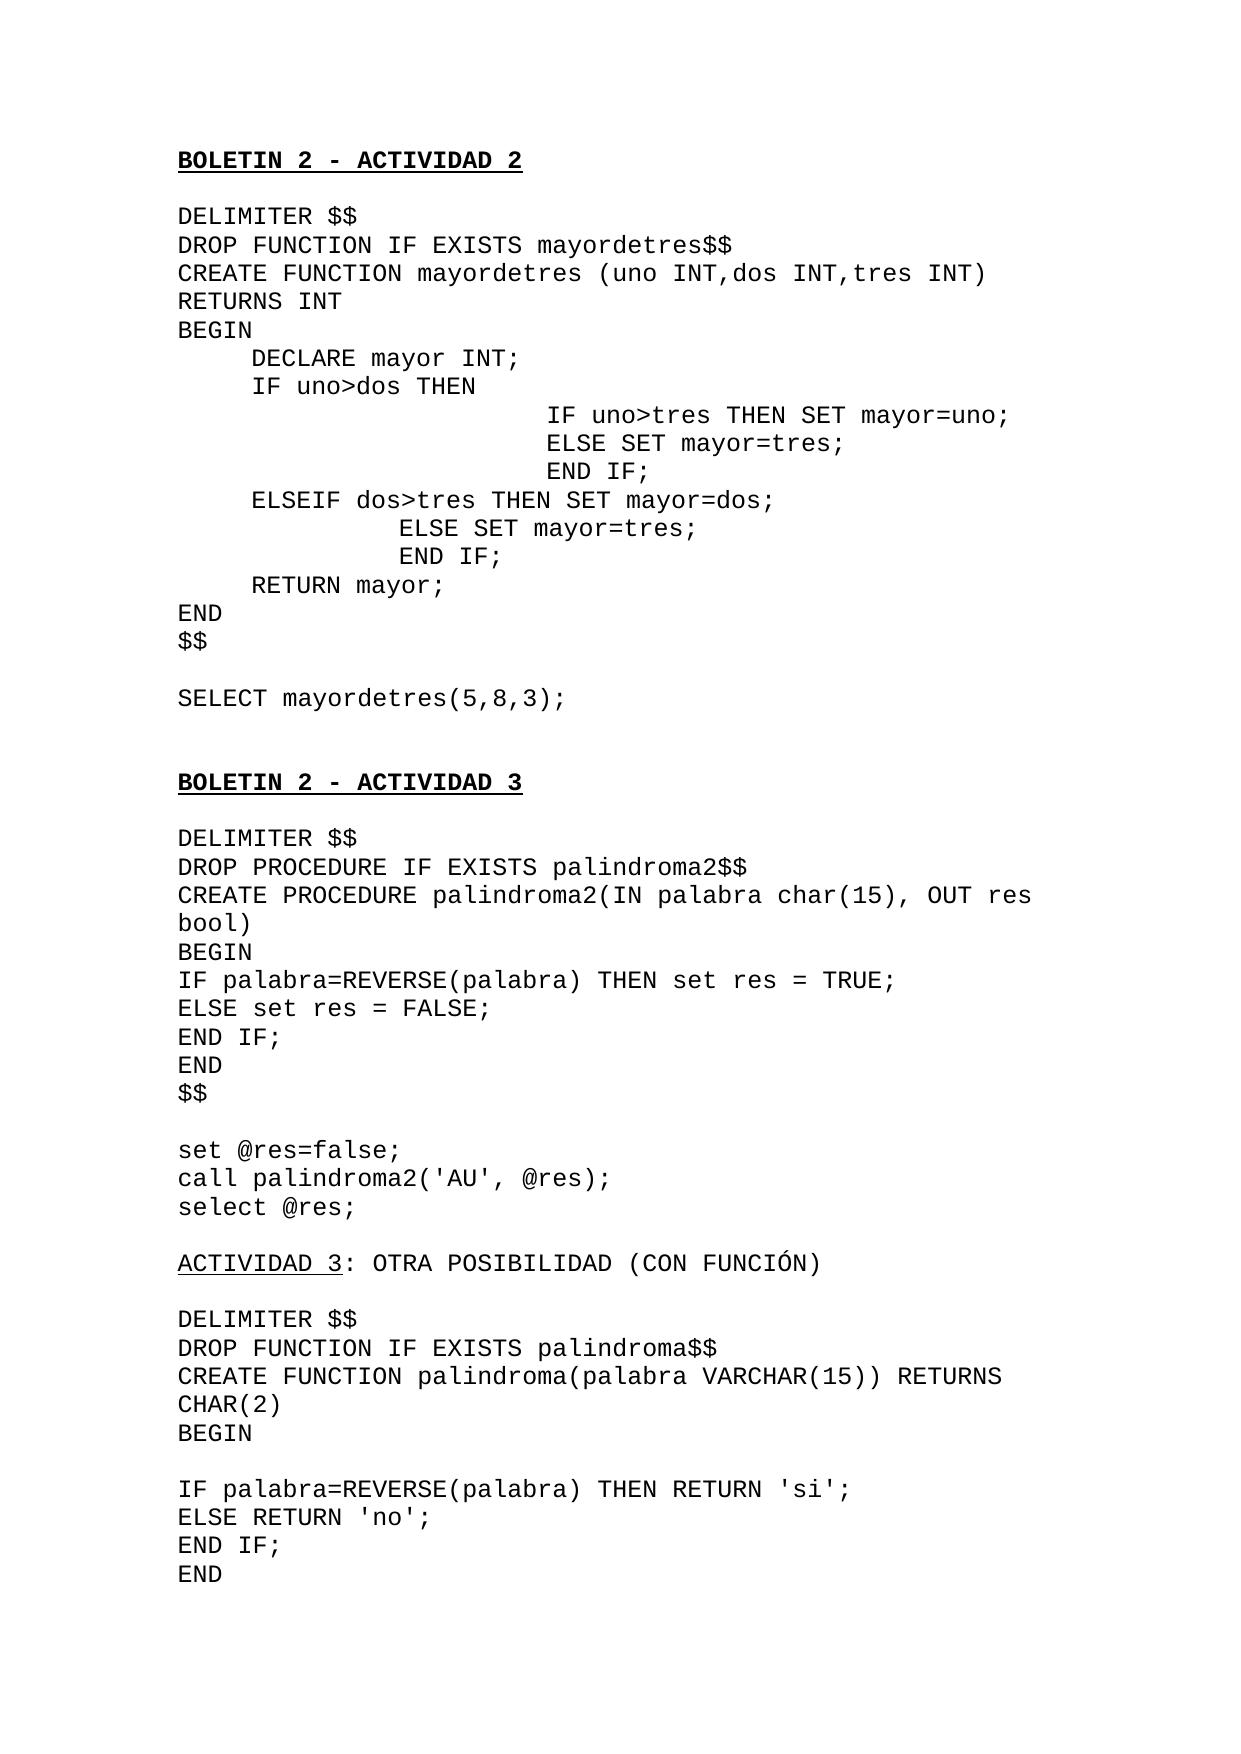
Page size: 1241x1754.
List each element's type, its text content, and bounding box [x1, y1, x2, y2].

text $$ [177, 629, 1063, 657]
text BEGIN [177, 1420, 1063, 1448]
text select @res; [177, 1194, 1063, 1222]
text END [177, 601, 1063, 629]
text DELIMITER $$ [177, 204, 1063, 232]
text END IF; [177, 1533, 1063, 1561]
text $$ [177, 1081, 1063, 1109]
text call palindroma2('AU', @res); [177, 1166, 1063, 1194]
text ELSE SET mayor=tres; [177, 516, 1063, 544]
text DROP FUNCTION IF EXISTS mayordetres$$ [177, 232, 1063, 261]
text BOLETIN 2 - ACTIVIDAD 2 [177, 148, 1063, 176]
text ELSE RETURN 'no'; [177, 1505, 1063, 1533]
text ELSE set res = FALSE; [177, 996, 1063, 1024]
text BEGIN [177, 317, 1063, 346]
text DECLARE mayor INT; [177, 346, 1063, 374]
text set @res=false; [177, 1137, 1063, 1166]
text END [177, 1053, 1063, 1081]
text DROP FUNCTION IF EXISTS palindroma$$ [177, 1335, 1063, 1363]
text BOLETIN 2 - ACTIVIDAD 3 [177, 770, 1063, 798]
text SELECT mayordetres(5,8,3); [177, 685, 1063, 714]
text DROP PROCEDURE IF EXISTS palindroma2$$ [177, 854, 1063, 883]
text RETURN mayor; [177, 572, 1063, 601]
text IF uno>tres THEN SET mayor=uno; [177, 402, 1063, 431]
text IF palabra=REVERSE(palabra) THEN RETURN 'si'; [177, 1476, 1063, 1505]
text CREATE FUNCTION mayordetres (uno INT,dos INT,tres INT) RETURNS INT [177, 261, 1063, 317]
text IF uno>dos THEN [177, 374, 1063, 402]
text ELSE SET mayor=tres; [177, 431, 1063, 459]
text IF palabra=REVERSE(palabra) THEN set res = TRUE; [177, 968, 1063, 996]
text ACTIVIDAD 3: OTRA POSIBILIDAD (CON FUNCIÓN) [177, 1250, 1063, 1279]
text CREATE FUNCTION palindroma(palabra VARCHAR(15)) RETURNS CHAR(2) [177, 1363, 1063, 1420]
text BEGIN [177, 939, 1063, 968]
text CREATE PROCEDURE palindroma2(IN palabra char(15), OUT res bool) [177, 883, 1063, 939]
text END [177, 1561, 1063, 1590]
text DELIMITER $$ [177, 826, 1063, 854]
text END IF; [177, 459, 1063, 487]
text END IF; [177, 1024, 1063, 1053]
text DELIMITER $$ [177, 1307, 1063, 1335]
text ELSEIF dos>tres THEN SET mayor=dos; [177, 487, 1063, 516]
text END IF; [177, 544, 1063, 572]
